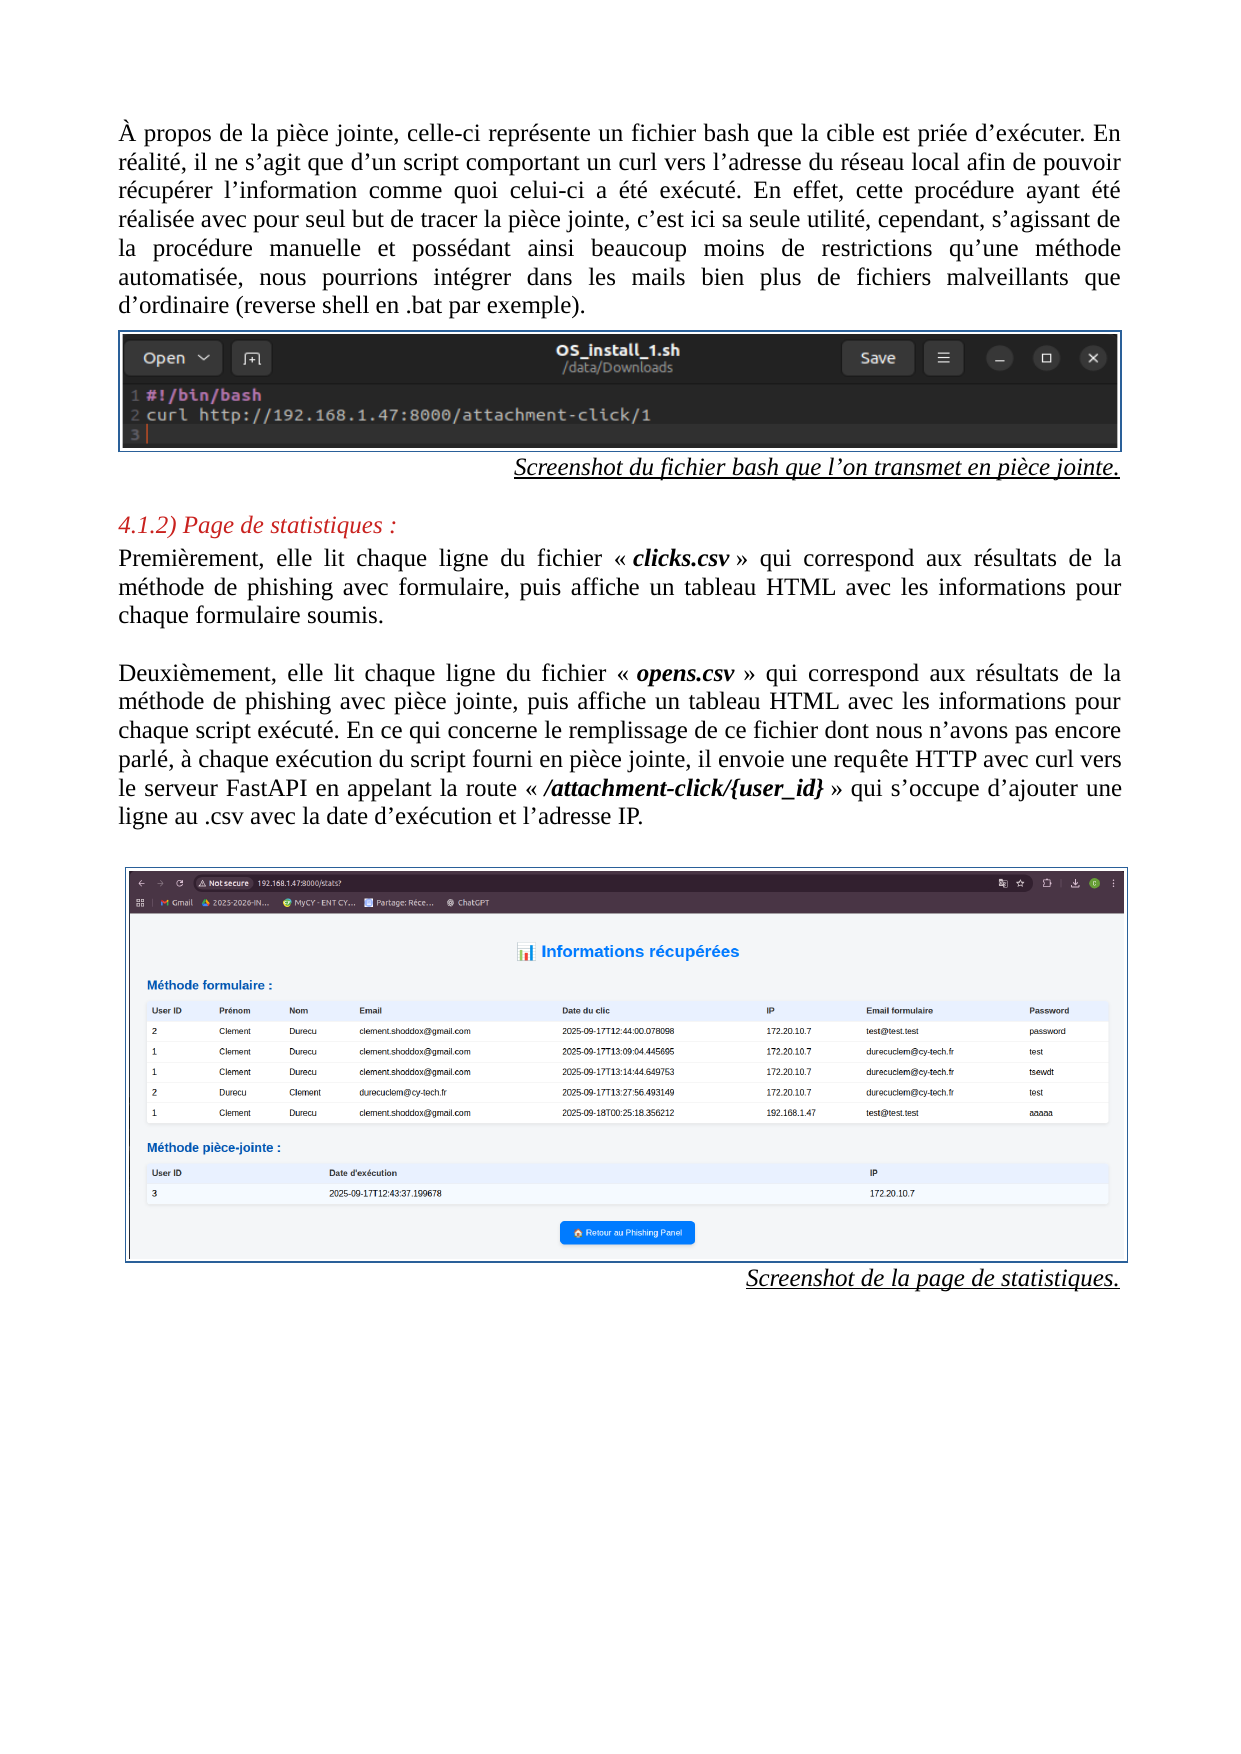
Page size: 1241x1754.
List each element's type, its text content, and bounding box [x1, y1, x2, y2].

text Screenshot de la page de statistiques. [118, 858, 1122, 1291]
text À propos de la pièce jointe, celle-ci représente un fichier bash que la cible est priée d’exécuter. En réalité, il ne s’agit que d’un script comportant un curl vers l’adresse du réseau local afin de pouvoir récupérer l’information comme quoi celui-ci a été exécuté. En effet, cette procédure ayant été réalisée avec pour seul but de tracer la pièce jointe, c’est ici sa seule utilité, cependant, s’agissant de la procédure manuelle et possédant ainsi beaucoup moins de restrictions qu’une méthode automatisée, nous pourrions intégrer dans les mails bien plus de fichiers malveillants que d’ordinaire (reverse shell en .bat par exemple). [118, 118, 1122, 319]
text Premièrement, elle lit chaque ligne du fichier « clicks.csv » qui correspond aux résultats de la méthode de phishing avec formulaire, puis affiche un tableau HTML avec les informations pour chaque formulaire soumis. [118, 543, 1122, 629]
text [118, 319, 1122, 330]
picture [122, 334, 1118, 448]
text [126, 868, 1127, 1261]
picture [129, 871, 1124, 1259]
text Screenshot du fichier bash que l’on transmet en pièce jointe. [118, 452, 1122, 481]
text Deuxièmement, elle lit chaque ligne du fichier « opens.csv » qui correspond aux résultats de la méthode de phishing avec pièce jointe, puis affiche un tableau HTML avec les informations pour chaque script exécuté. En ce qui concerne le remplissage de ce fichier dont nous n’avons pas encore parlé, à chaque exécution du script fourni en pièce jointe, il envoie une requête HTTP avec curl vers le serveur FastAPI en appelant la route « /attachment-click/{user_id} » qui s’occupe d’ajouter une ligne au .csv avec la date d’exécution et l’adresse IP. [118, 658, 1122, 830]
text [120, 332, 1120, 451]
text 4.1.2) Page de statistiques : [118, 510, 1122, 539]
